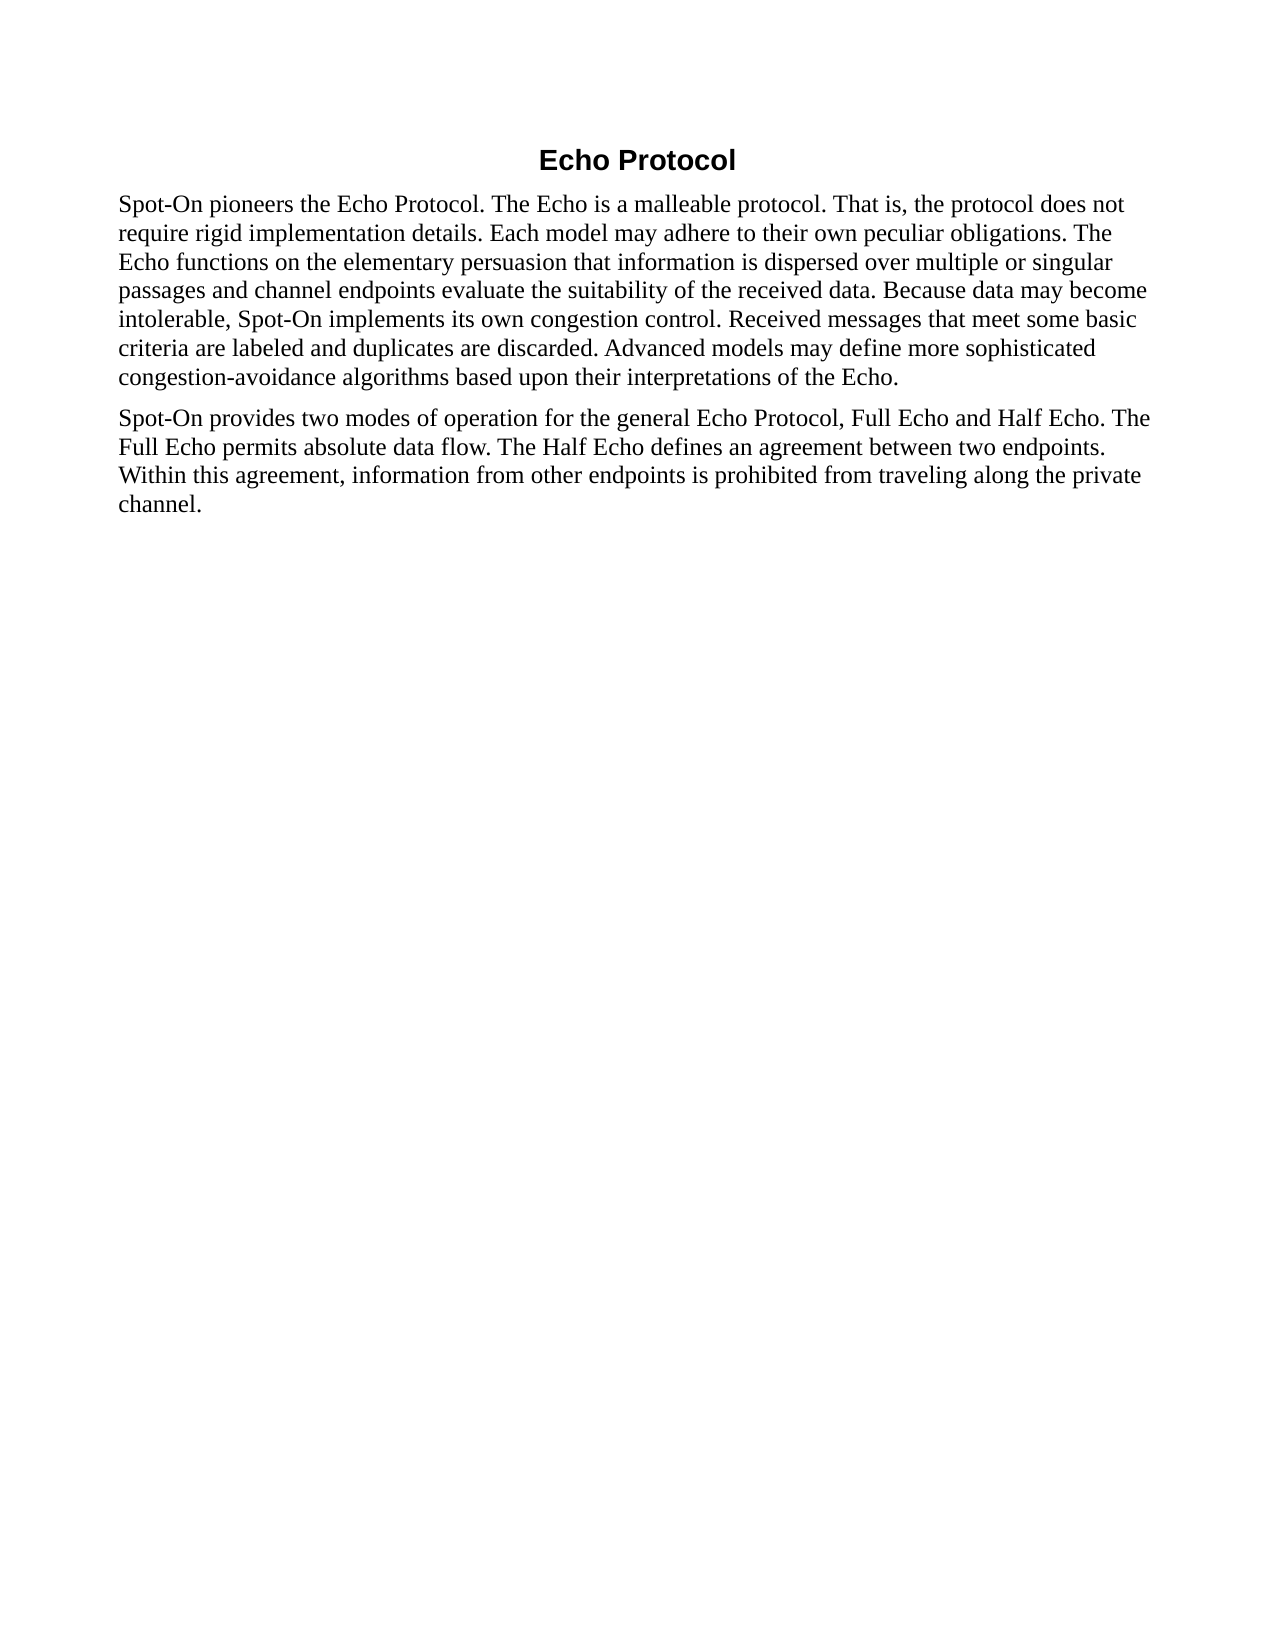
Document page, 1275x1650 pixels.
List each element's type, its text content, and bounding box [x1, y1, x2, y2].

text Spot-On pioneers the Echo Protocol. The Echo is a malleable protocol. That is, the protocol does not require rigid implementation details. Each model may adhere to their own peculiar obligations. The Echo functions on the elementary persuasion that information is dispersed over multiple or singular passages and channel endpoints evaluate the suitability of the received data. Because data may become intolerable, Spot-On implements its own congestion control. Received messages that meet some basic criteria are labeled and duplicates are discarded. Advanced models may define more sophisticated congestion-avoidance algorithms based upon their interpretations of the Echo. [118, 189, 1157, 390]
text Spot-On provides two modes of operation for the general Echo Protocol, Full Echo and Half Echo. The Full Echo permits absolute data flow. The Half Echo defines an agreement between two endpoints. Within this agreement, information from other endpoints is prohibited from traveling along the private channel. [118, 403, 1157, 518]
subtitle Echo Protocol [118, 143, 1157, 177]
